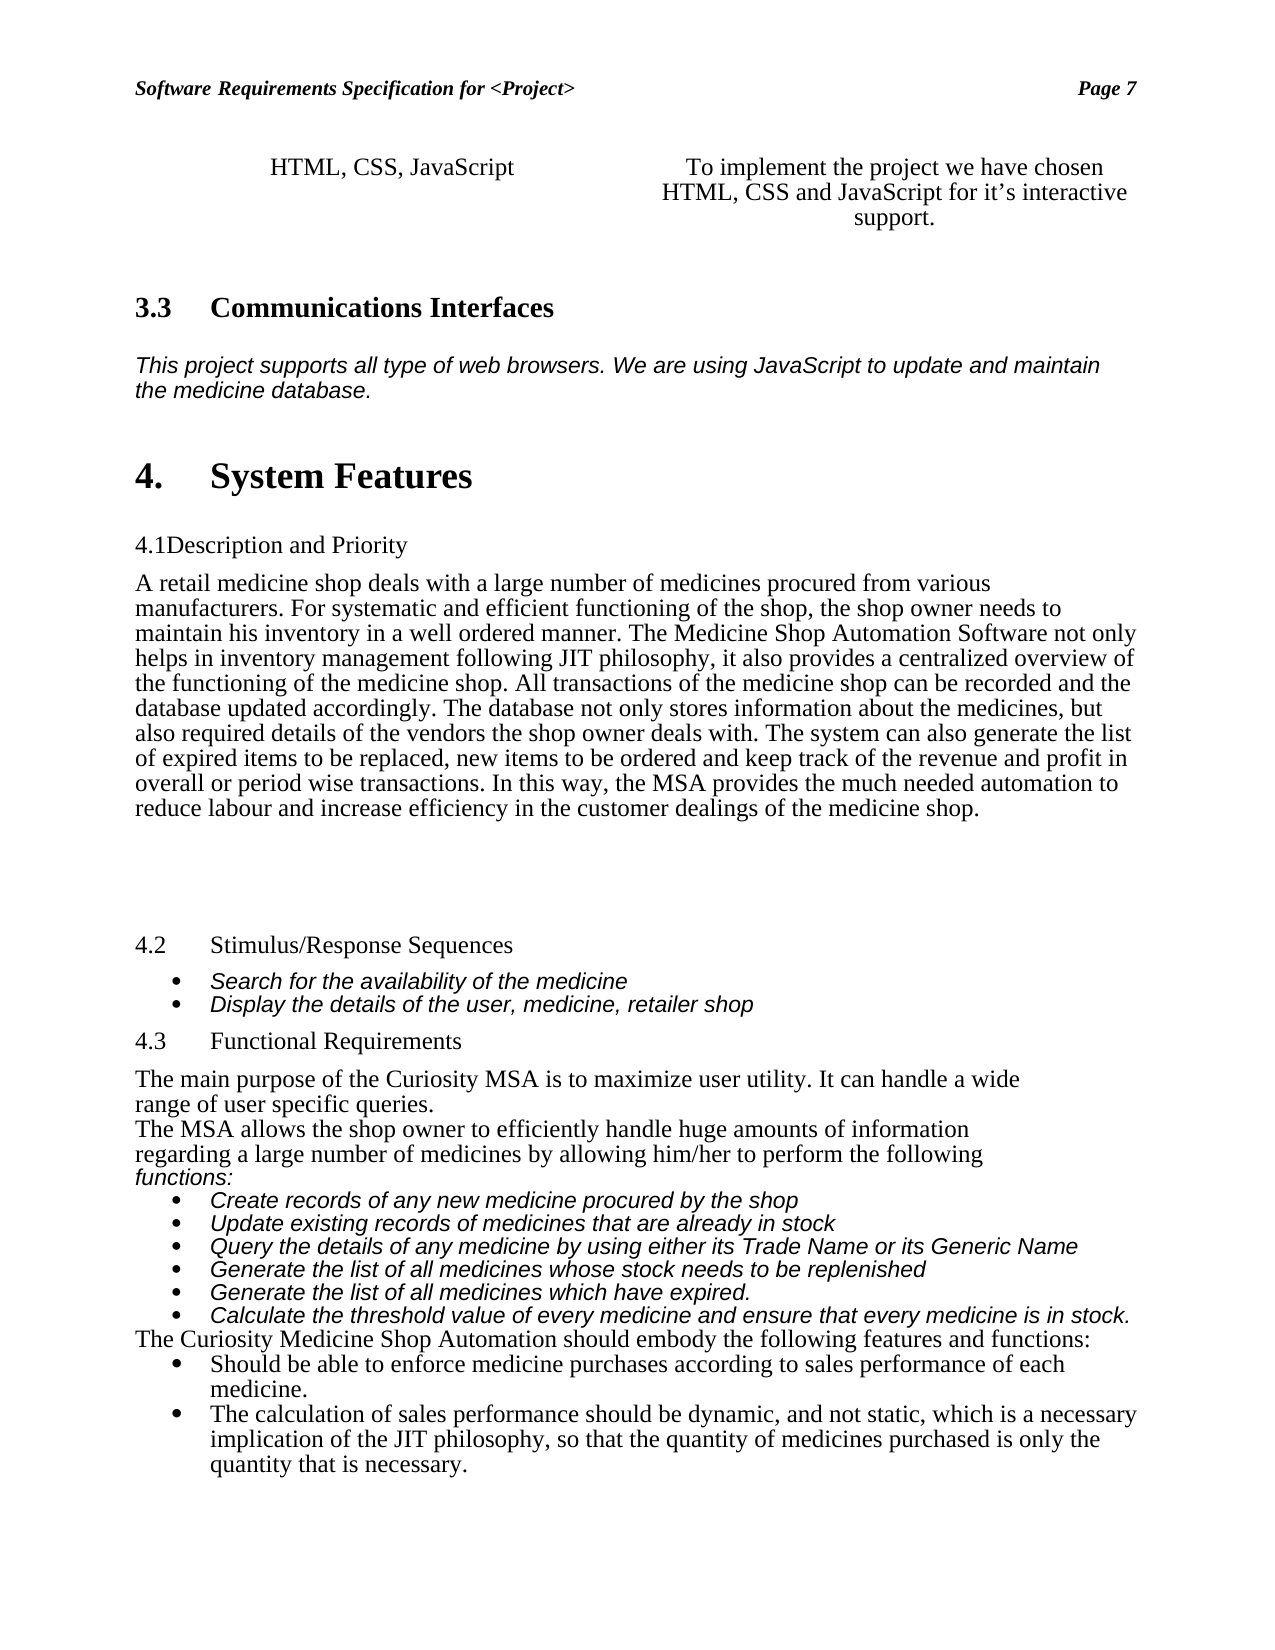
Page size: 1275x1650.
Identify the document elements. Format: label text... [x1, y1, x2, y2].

text 4.2 Stimulus/Response Sequences [135, 934, 1140, 959]
list Query the details of any medicine by using either its Trade Name or its Generic Name [172, 1236, 1140, 1259]
list Generate the list of all medicines whose stock needs to be replenished [172, 1259, 1140, 1282]
list Should be able to enforce medicine purchases according to sales performance of each medicine. [172, 1353, 1140, 1403]
list Calculate the threshold value of every medicine and ensure that every medicine is in stock. [172, 1305, 1140, 1328]
subtitle System Features [135, 453, 1140, 496]
text A retail medicine shop deals with a large number of medicines procured from various manufacturers. For systematic and efficient functioning of the shop, the shop owner needs to maintain his inventory in a well ordered manner. The Medicine Shop Automation Software not only helps in inventory management following JIT philosophy, it also provides a centralized overview of the functioning of the medicine shop. All transactions of the medicine shop can be recorded and the database updated accordingly. The database not only stores information about the medicines, but also required details of the vendors the shop owner deals with. The system can also generate the list of expired items to be replaced, new items to be ordered and keep track of the revenue and profit in overall or period wise transactions. In this way, the MSA provides the much needed automation to reduce labour and increase efficiency in the customer dealings of the medicine shop. [135, 571, 1140, 821]
list Create records of any new medicine procured by the shop [172, 1190, 1140, 1213]
text The MSA allows the shop owner to efficiently handle huge amounts of information [135, 1117, 1140, 1142]
text 4.3 Functional Requirements [135, 1030, 1140, 1055]
table_cell To implement the project we have chosen HTML, CSS and JavaScript for it’s interactive support. [643, 150, 1146, 236]
text range of user specific queries. [135, 1092, 1140, 1117]
text This project supports all type of web browsers. We are using JavaScript to update and maintain the medicine database. [135, 353, 1140, 403]
text The main purpose of the Curiosity MSA is to maximize user utility. It can handle a wide [135, 1067, 1140, 1092]
subtitle Communications Interfaces [135, 291, 1140, 324]
list Update existing records of medicines that are already in stock [172, 1213, 1140, 1236]
text The Curiosity Medicine Shop Automation should embody the following features and functions: [135, 1328, 1140, 1353]
list Search for the availability of the medicine [172, 971, 1140, 994]
text functions: [135, 1167, 1140, 1190]
text regarding a large number of medicines by allowing him/her to perform the following [135, 1142, 1140, 1167]
list Generate the list of all medicines which have expired. [172, 1282, 1140, 1305]
text 4.1Description and Priority [135, 534, 1140, 559]
list Display the details of the user, medicine, retailer shop [172, 994, 1140, 1017]
list The calculation of sales performance should be dynamic, and not static, which is a necessary implication of the JIT philosophy, so that the quantity of medicines purchased is only the quantity that is necessary. [172, 1403, 1140, 1478]
table_cell HTML, CSS, JavaScript [141, 150, 643, 236]
